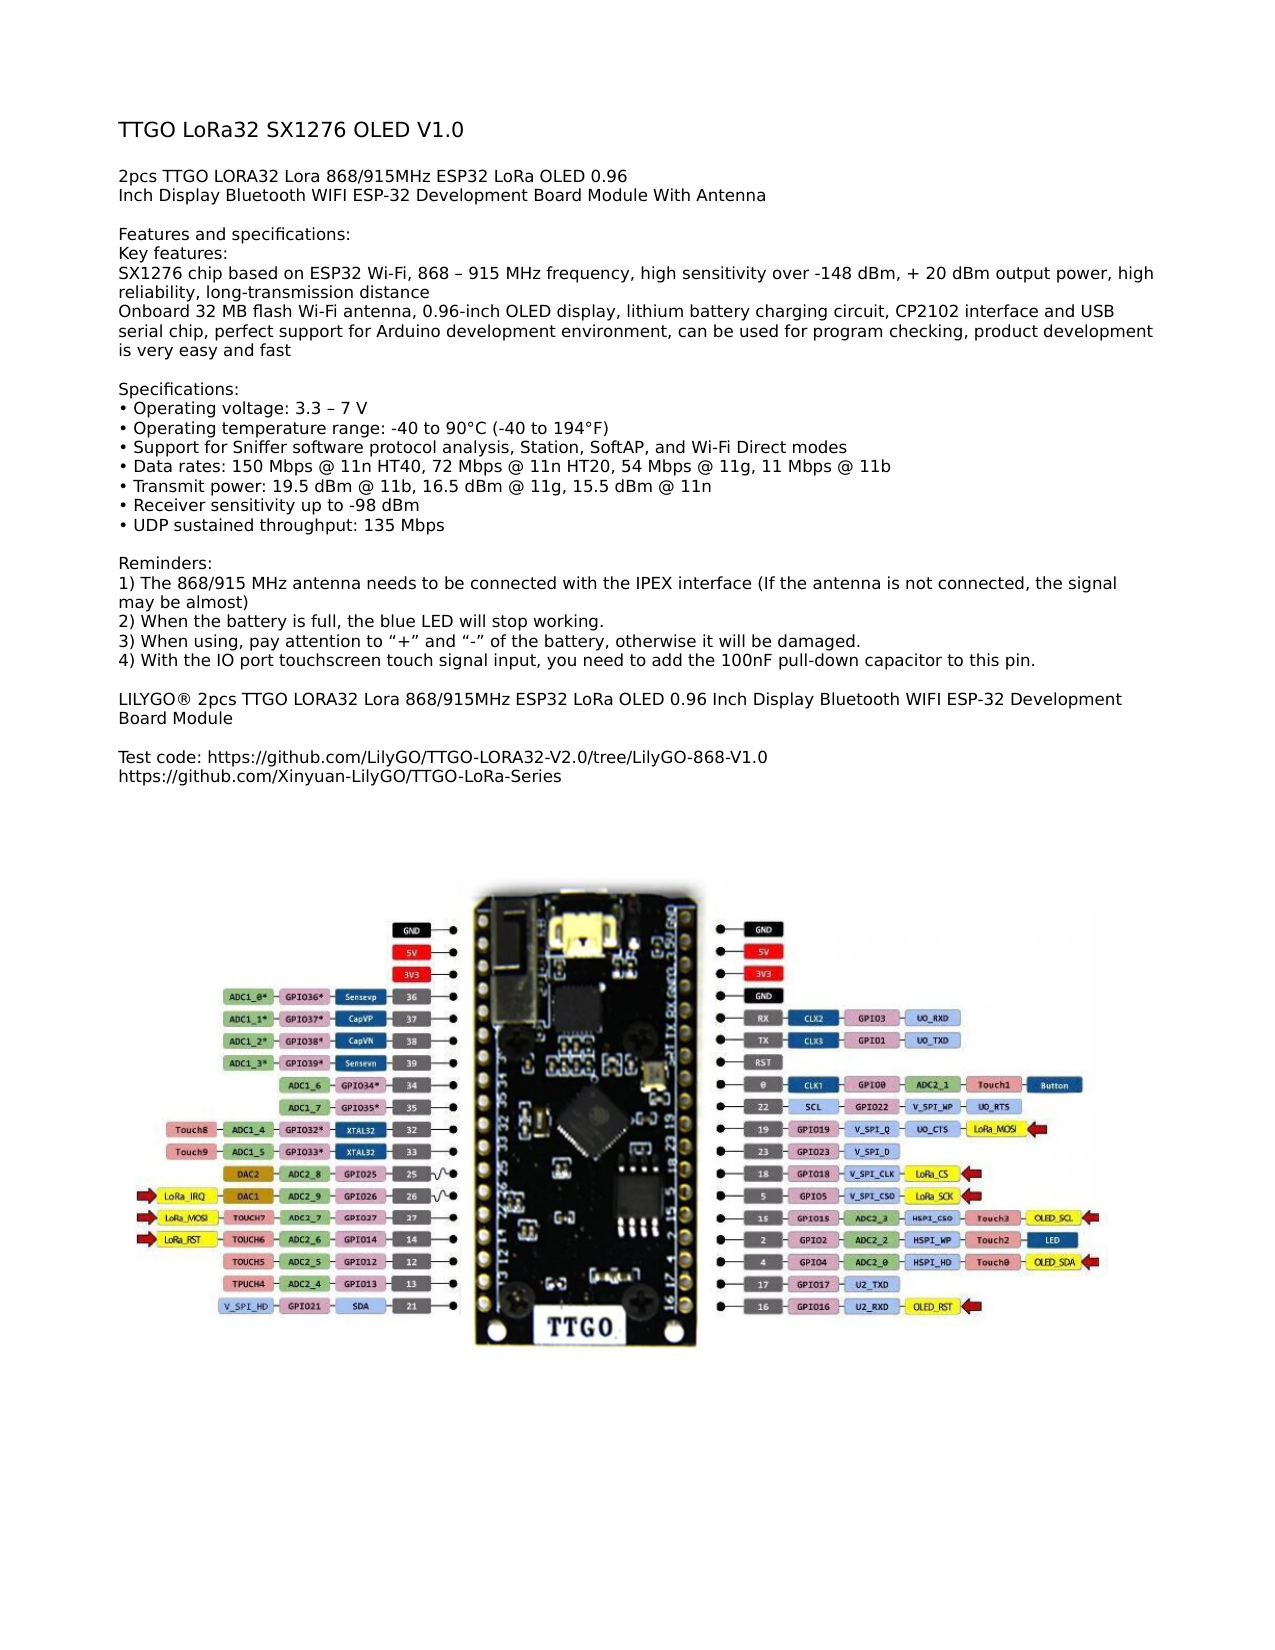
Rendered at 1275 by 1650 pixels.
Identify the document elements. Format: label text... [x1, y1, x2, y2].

text 3) When using, pay attention to “+” and “-” of the battery, otherwise it will be damaged. [118, 632, 1157, 651]
text 2pcs TTGO LORA32 Lora 868/915MHz ESP32 LoRa OLED 0.96 [118, 167, 1157, 186]
text Reminders: [118, 554, 1157, 573]
text Inch Display Bluetooth WIFI ESP-32 Development Board Module With Antenna [118, 186, 1157, 205]
text • Receiver sensitivity up to -98 dBm [118, 496, 1157, 515]
text Onboard 32 MB flash Wi-Fi antenna, 0.96-inch OLED display, lithium battery charging circuit, CP2102 interface and USB serial chip, perfect support for Arduino development environment, can be used for program checking, product development is very easy and fast [118, 302, 1157, 360]
text • Operating voltage: 3.3 – 7 V [118, 399, 1157, 418]
picture [86, 795, 1125, 1440]
text SX1276 chip based on ESP32 Wi-Fi, 868 – 915 MHz frequency, high sensitivity over -148 dBm, + 20 dBm output power, high reliability, long-transmission distance [118, 263, 1157, 302]
text • Transmit power: 19.5 dBm @ 11b, 16.5 dBm @ 11g, 15.5 dBm @ 11n [118, 477, 1157, 496]
text 4) With the IO port touchscreen touch signal input, you need to add the 100nF pull-down capacitor to this pin. [118, 651, 1157, 670]
text 1) The 868/915 MHz antenna needs to be connected with the IPEX interface (If the antenna is not connected, the signal may be almost) [118, 573, 1157, 612]
text • Support for Sniffer software protocol analysis, Station, SoftAP, and Wi-Fi Direct modes [118, 438, 1157, 457]
text Features and specifications: [118, 225, 1157, 244]
text TTGO LoRa32 SX1276 OLED V1.0 [118, 118, 1157, 142]
text 2) When the battery is full, the blue LED will stop working. [118, 612, 1157, 632]
text • Operating temperature range: -40 to 90°C (-40 to 194°F) [118, 418, 1157, 438]
text Key features: [118, 244, 1157, 263]
text • Data rates: 150 Mbps @ 11n HT40, 72 Mbps @ 11n HT20, 54 Mbps @ 11g, 11 Mbps @ 11b [118, 457, 1157, 477]
text LILYGO® 2pcs TTGO LORA32 Lora 868/915MHz ESP32 LoRa OLED 0.96 Inch Display Bluetooth WIFI ESP-32 Development Board Module [118, 690, 1157, 728]
text https://github.com/Xinyuan-LilyGO/TTGO-LoRa-Series [118, 767, 1157, 787]
text Test code: https://github.com/LilyGO/TTGO-LORA32-V2.0/tree/LilyGO-868-V1.0 [118, 748, 1157, 767]
text Specifications: [118, 380, 1157, 399]
text • UDP sustained throughput: 135 Mbps [118, 515, 1157, 535]
